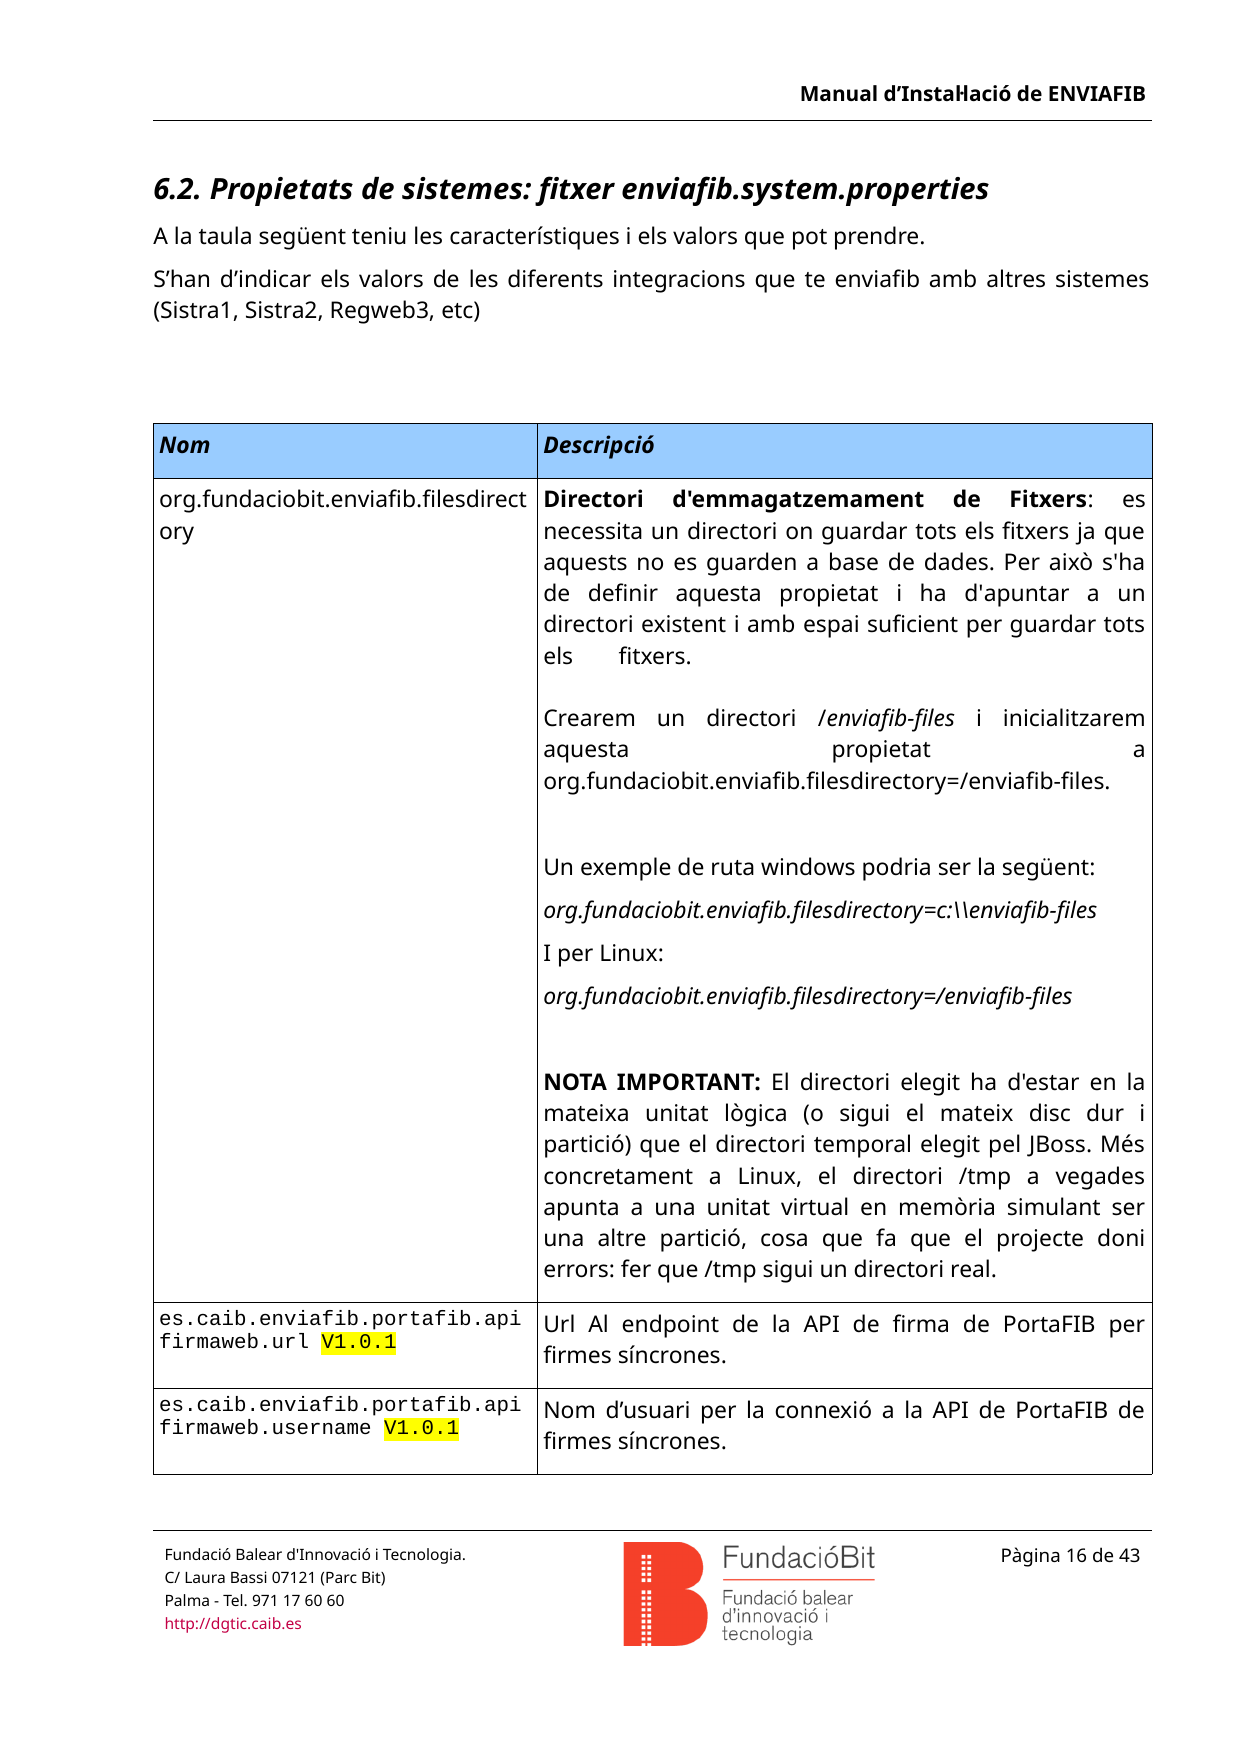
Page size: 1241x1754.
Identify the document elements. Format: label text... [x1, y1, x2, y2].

table_cell Directori d'emmagatzemament de Fitxers: es necessita un directori on guardar tots els fitxers ja que aquests no es guarden a base de dades. Per això s'ha de definir aquesta propietat i ha d'apuntar a un directori existent i amb espai suficient per guardar tots els fitxers. Crearem un directori /enviafib-files i inicialitzarem aquesta propietat a org.fundaciobit.enviafib.filesdirectory=/enviafib-files. Un exemple de ruta windows podria ser la següent: org.fundaciobit.enviafib.filesdirectory=c:\\enviafib-files I per Linux: org.fundaciobit.enviafib.filesdirectory=/enviafib-files NOTA IMPORTANT: El directori elegit ha d'estar en la mateixa unitat lògica (o sigui el mateix disc dur i partició) que el directori temporal elegit pel JBoss. Més concretament a Linux, el directori /tmp a vegades apunta a una unitat virtual en memòria simulant ser una altre partició, cosa que fa que el projecte doni errors: fer que /tmp sigui un directori real. [538, 479, 1152, 1302]
picture [623, 1542, 875, 1646]
table_cell org.fundaciobit.enviafib.filesdirectory [154, 479, 537, 1302]
table_header Nom [154, 424, 537, 478]
table_cell es.caib.enviafib.portafib.apifirmaweb.url V1.0.1 [154, 1303, 537, 1388]
text A la taula següent teniu les característiques i els valors que pot prendre. [153, 220, 1152, 251]
text S’han d’indicar els valors de les diferents integracions que te enviafib amb altres sistemes (Sistra1, Sistra2, Regweb3, etc) [153, 263, 1152, 325]
table_cell es.caib.enviafib.portafib.apifirmaweb.username V1.0.1 [154, 1389, 537, 1474]
table_cell Nom d’usuari per la connexió a la API de PortaFIB de firmes síncrones. [538, 1389, 1152, 1474]
subtitle Propietats de sistemes: fitxer enviafib.system.properties [153, 168, 1152, 208]
table_header Descripció [538, 424, 1152, 478]
table_cell Url Al endpoint de la API de firma de PortaFIB per firmes síncrones. [538, 1303, 1152, 1388]
